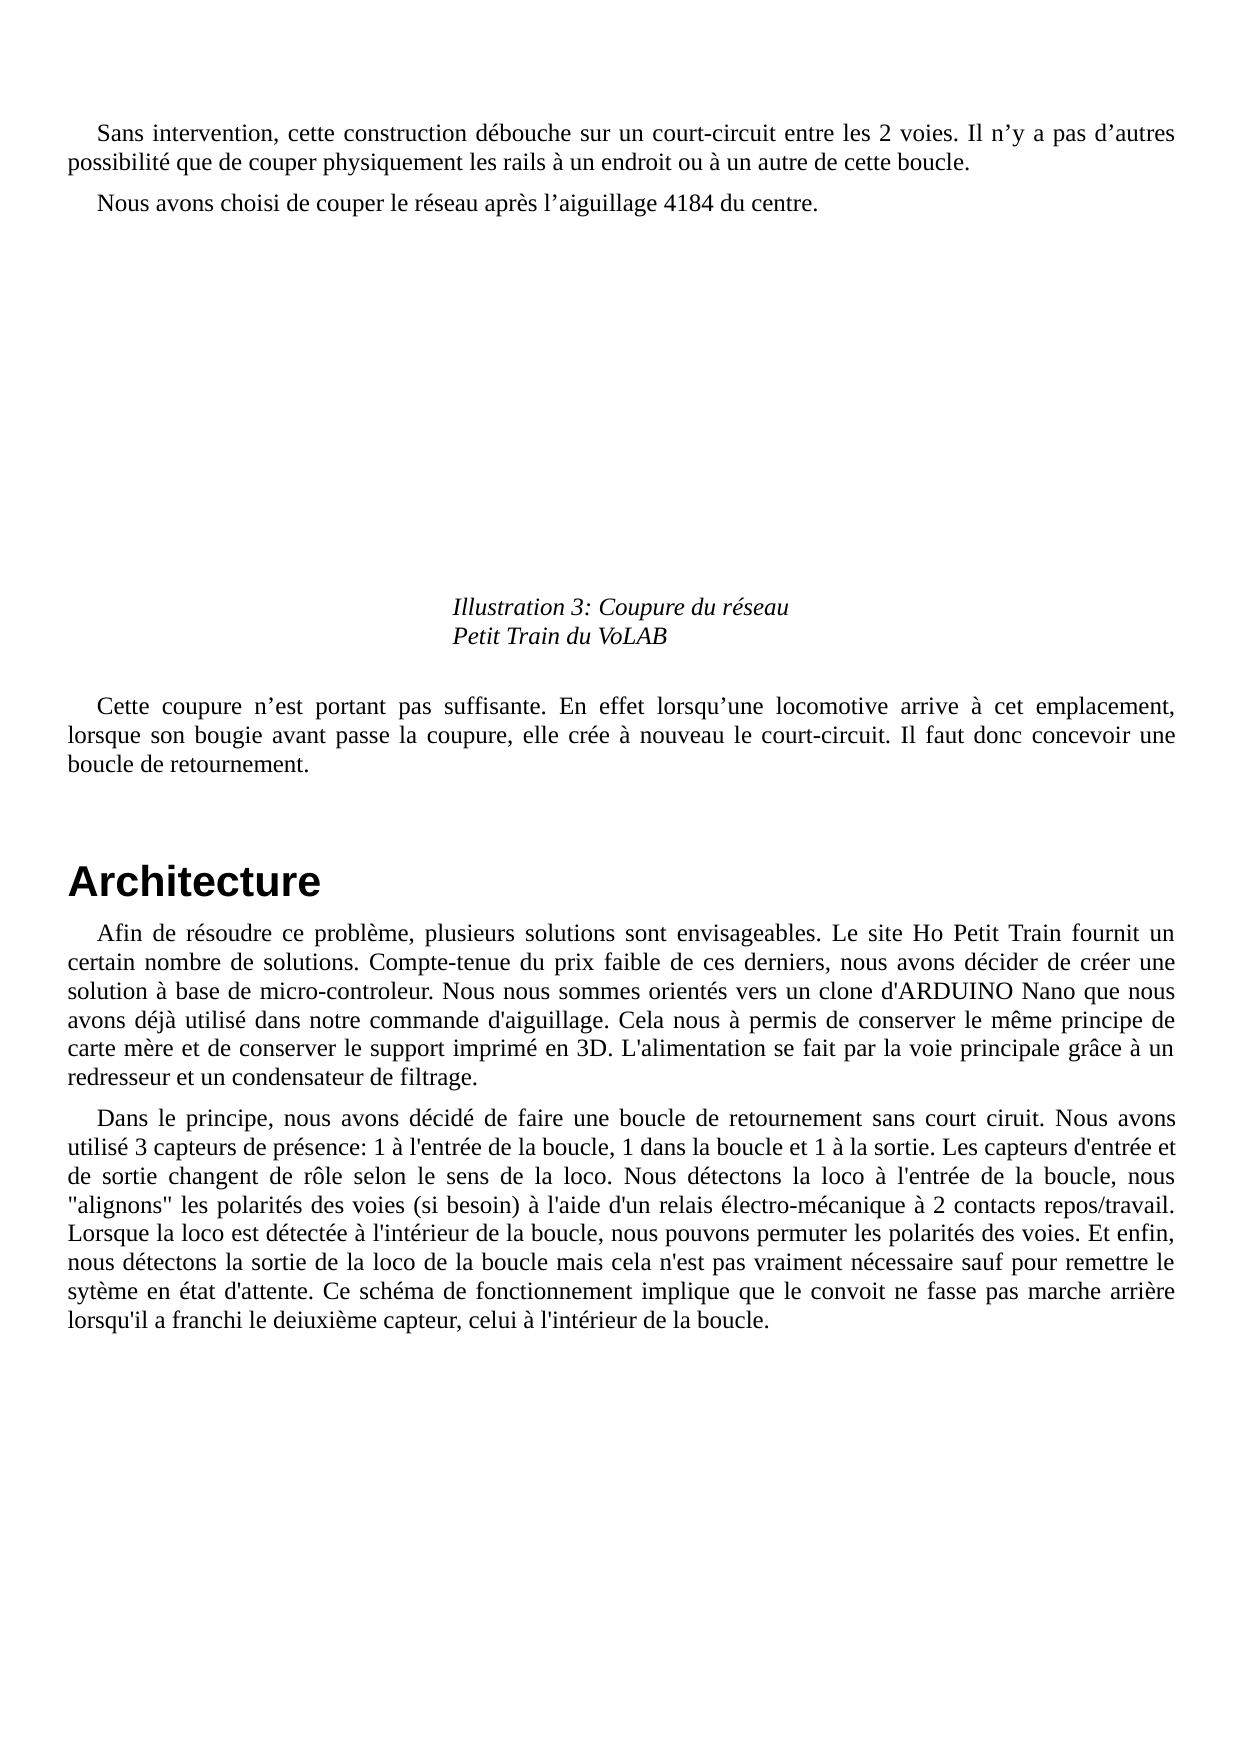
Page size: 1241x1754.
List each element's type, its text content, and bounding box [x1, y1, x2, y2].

text Dans le principe, nous avons décidé de faire une boucle de retournement sans court ciruit. Nous avons utilisé 3 capteurs de présence: 1 à l'entrée de la boucle, 1 dans la boucle et 1 à la sortie. Les capteurs d'entrée et de sortie changent de rôle selon le sens de la loco. Nous détectons la loco à l'entrée de la boucle, nous "alignons" les polarités des voies (si besoin) à l'aide d'un relais électro-mécanique à 2 contacts repos/travail. Lorsque la loco est détectée à l'intérieur de la boucle, nous pouvons permuter les polarités des voies. Et enfin, nous détectons la sortie de la loco de la boucle mais cela n'est pas vraiment nécessaire sauf pour remettre le sytème en état d'attente. Ce schéma de fonctionnement implique que le convoit ne fasse pas marche arrière lorsqu'il a franchi le deiuxième capteur, celui à l'intérieur de la boucle. [67, 1103, 1177, 1333]
text Sans intervention, cette construction débouche sur un court-circuit entre les 2 voies. Il n’y a pas d’autres possibilité que de couper physiquement les rails à un endroit ou à un autre de cette boucle. [67, 118, 1177, 176]
text Nous avons choisi de couper le réseau après l’aiguillage 4184 du centre. [67, 188, 1177, 217]
subtitle Architecture [67, 856, 1177, 906]
text Cette coupure n’est portant pas suffisante. En effet lorsqu’une locomotive arrive à cet emplacement, lorsque son bougie avant passe la coupure, elle crée à nouveau le court-circuit. Il faut donc concevoir une boucle de retournement. [67, 691, 1177, 777]
text Afin de résoudre ce problème, plusieurs solutions sont envisageables. Le site Ho Petit Train fournit un certain nombre de solutions. Compte-tenue du prix faible de ces derniers, nous avons décider de créer une solution à base de micro-controleur. Nous nous sommes orientés vers un clone d'ARDUINO Nano que nous avons déjà utilisé dans notre commande d'aiguillage. Cela nous à permis de conserver le même principe de carte mère et de conserver le support imprimé en 3D. L'alimentation se fait par la voie principale grâce à un redresseur et un condensateur de filtrage. [67, 918, 1177, 1091]
text Illustration 3: Coupure du réseau Petit Train du VoLAB [452, 242, 792, 650]
